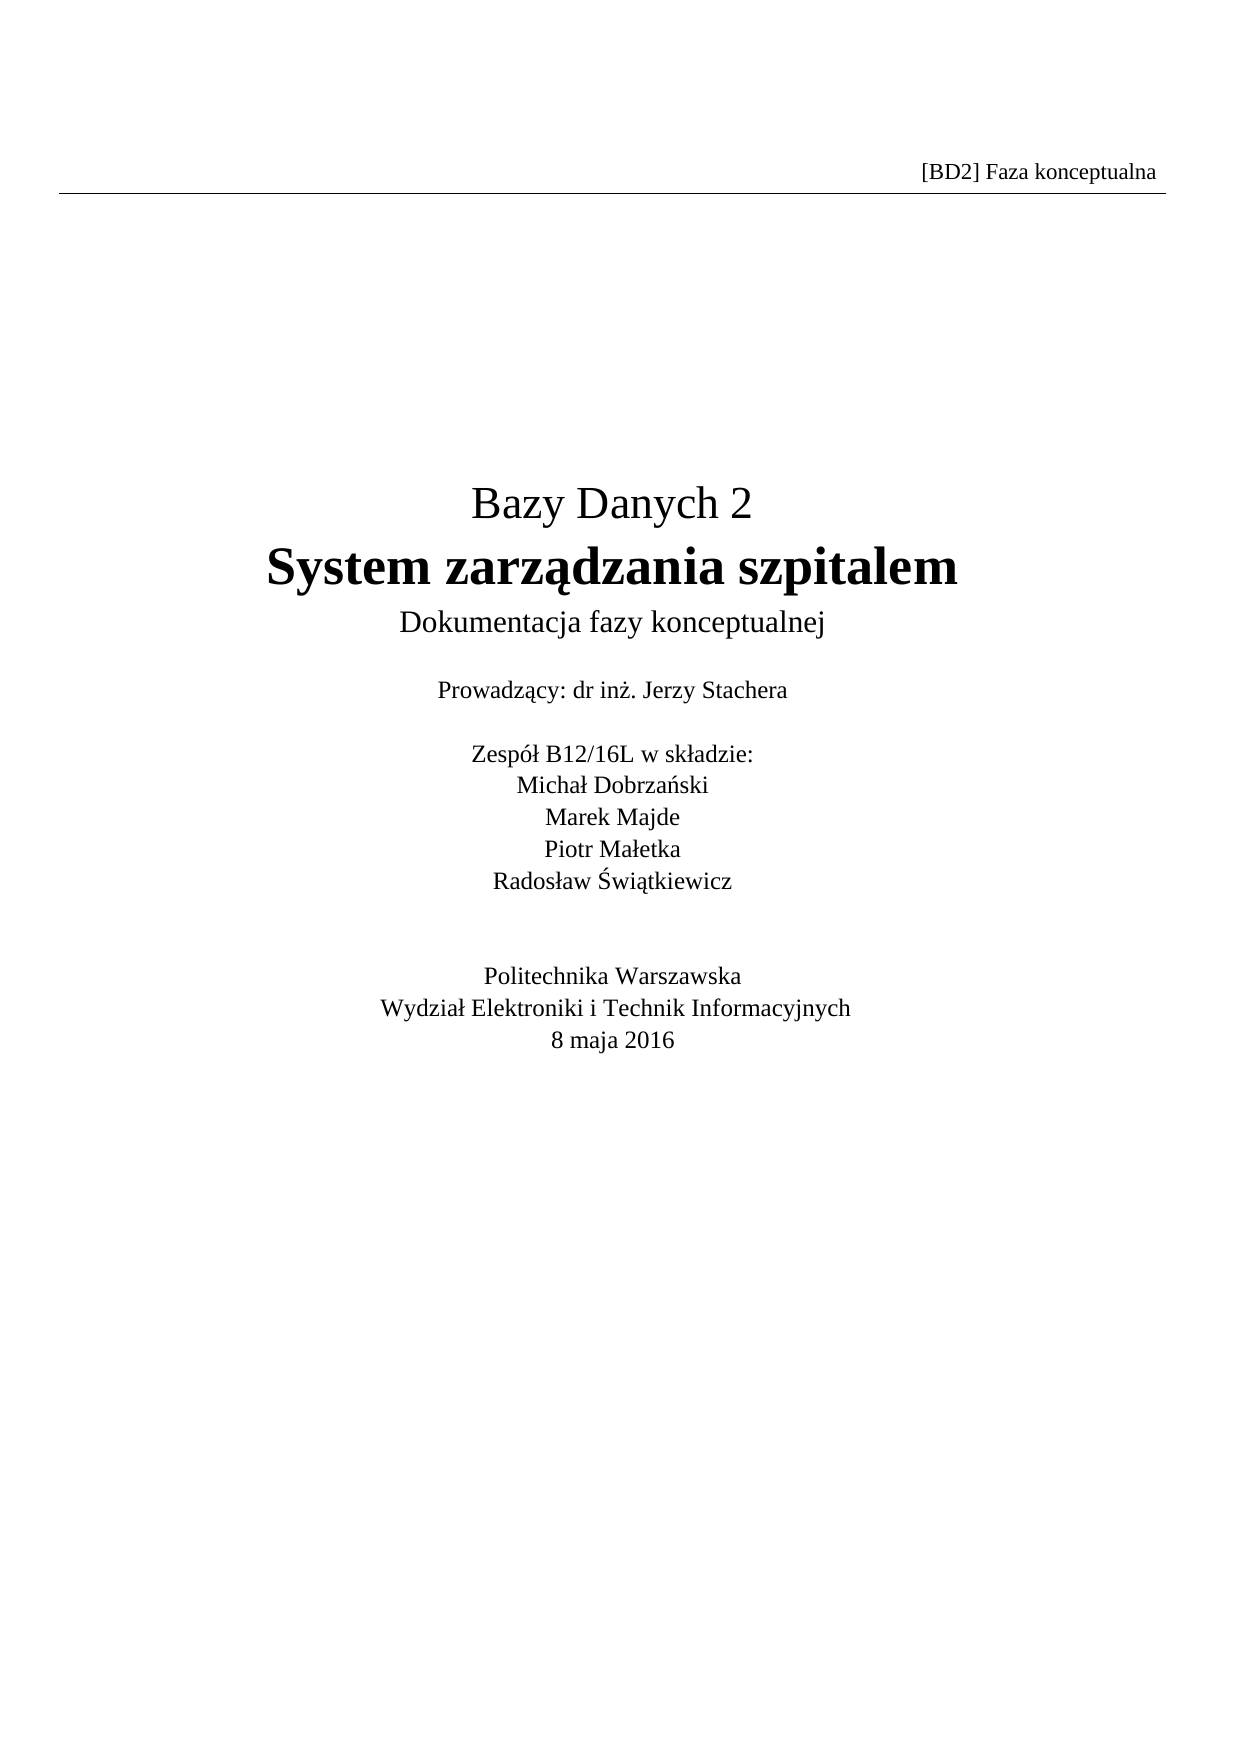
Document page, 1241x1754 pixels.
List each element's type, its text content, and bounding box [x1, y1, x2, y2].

text Piotr Małetka [59, 835, 1166, 863]
text Wydział Elektroniki i Technik Informacyjnych [59, 994, 1166, 1022]
text System zarządzania szpitalem [59, 536, 1166, 596]
text Michał Dobrzański [59, 772, 1166, 799]
text 8 maja 2016 [59, 1026, 1166, 1053]
text Politechnika Warszawska [59, 962, 1166, 990]
text Prowadzący: dr inż. Jerzy Stachera [59, 676, 1166, 704]
text Bazy Danych 2 [59, 478, 1166, 528]
text Marek Majde [59, 803, 1166, 831]
text Radosław Świątkiewicz [59, 867, 1166, 895]
text Dokumentacja fazy konceptualnej [59, 605, 1166, 639]
text Zespół B12/16L w składzie: [59, 740, 1166, 768]
